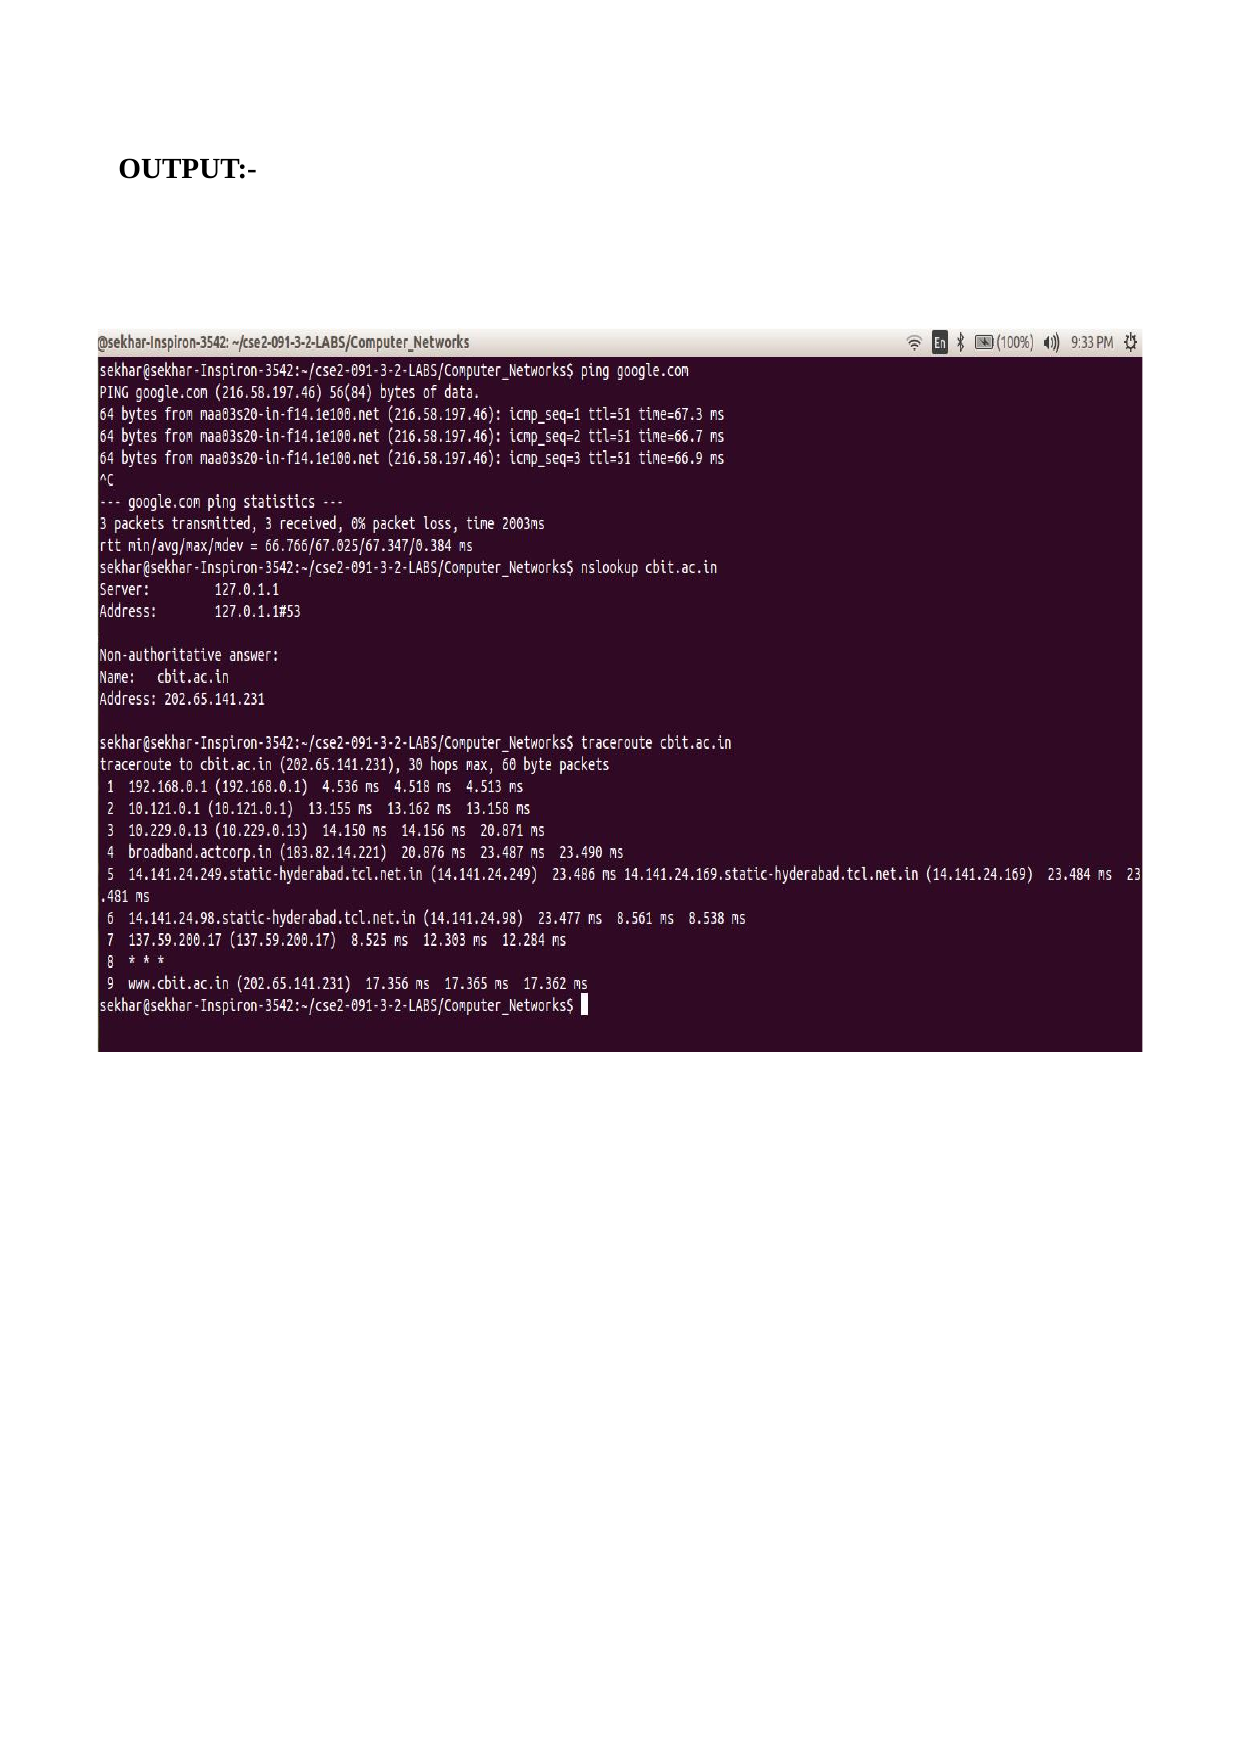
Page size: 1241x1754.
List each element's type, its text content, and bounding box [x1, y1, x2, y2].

picture [97, 328, 1143, 1052]
text OUTPUT:- [118, 152, 1122, 185]
